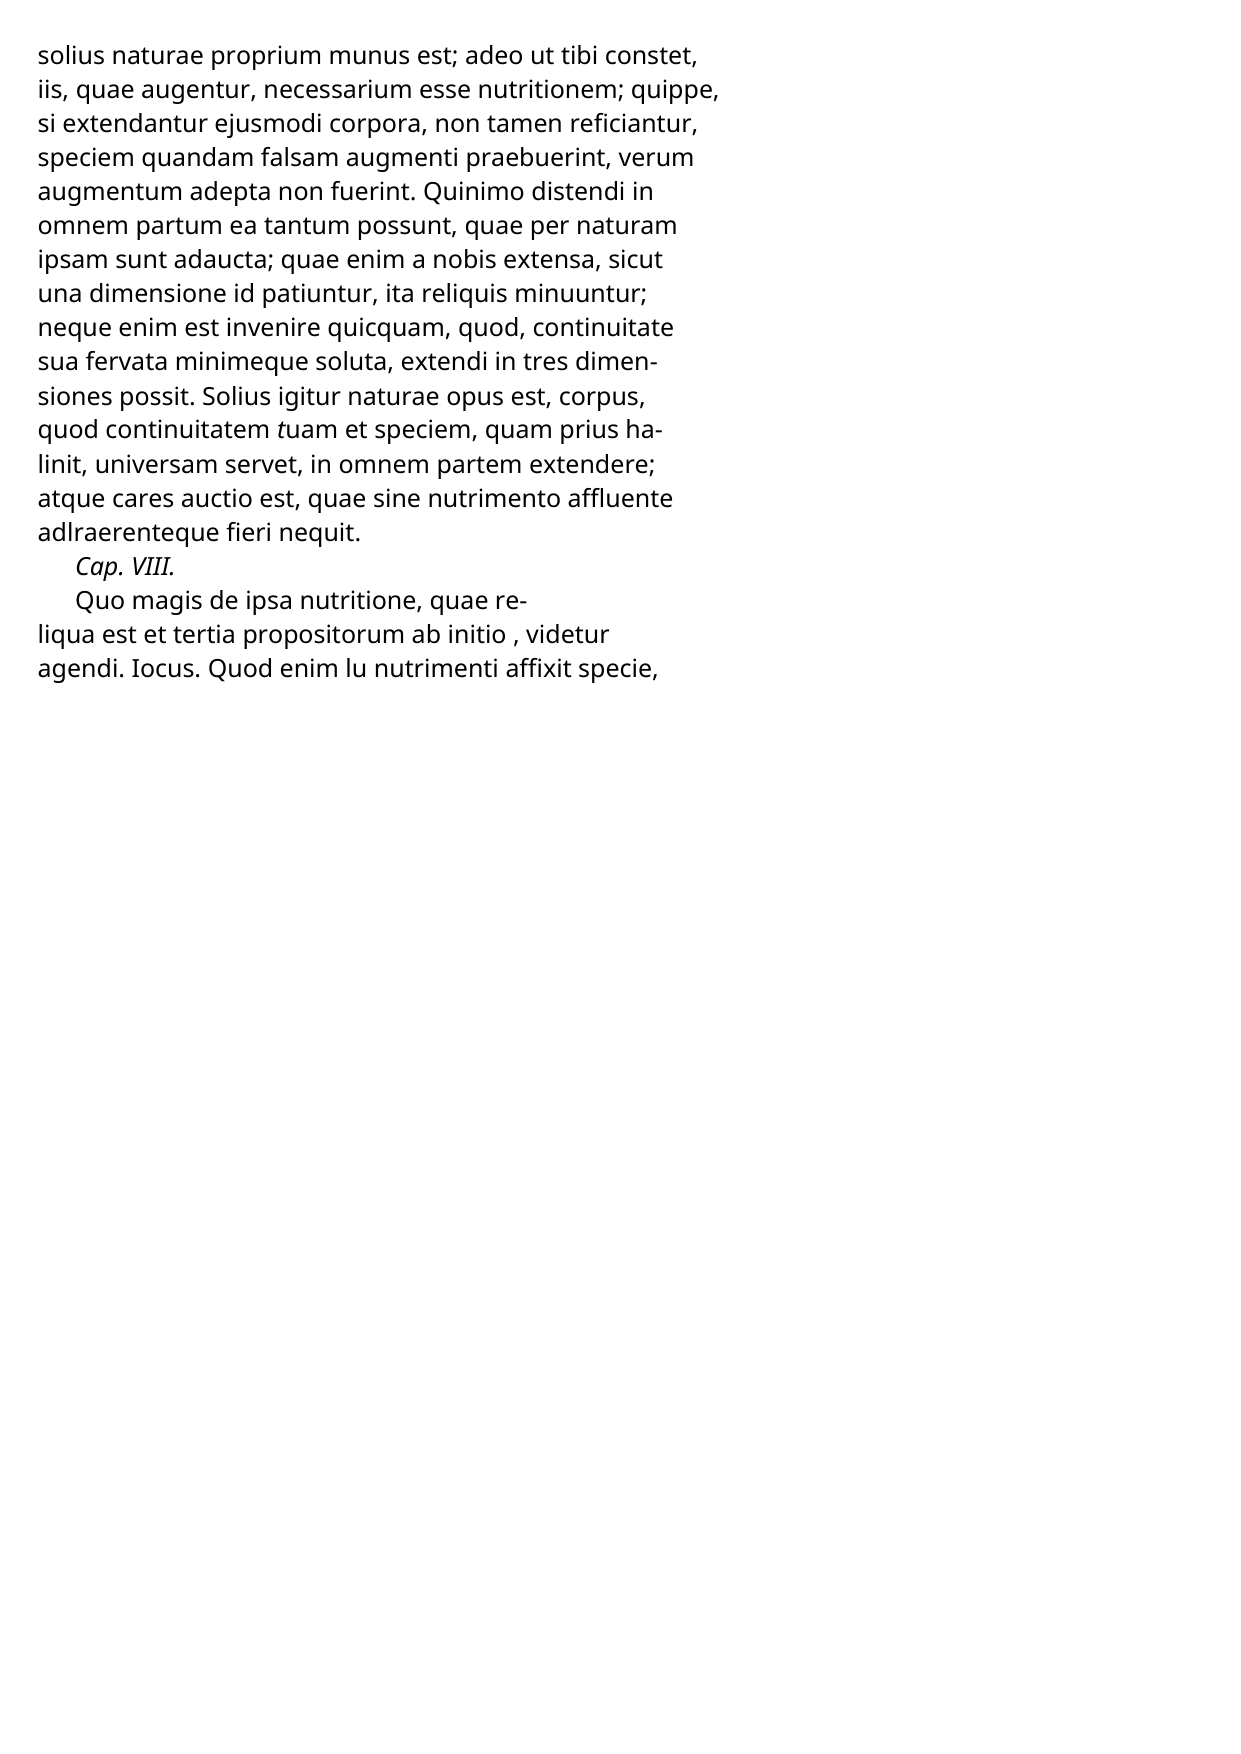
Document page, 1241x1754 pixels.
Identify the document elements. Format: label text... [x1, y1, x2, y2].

text Quo magis de ipsa nutritione, quae re- liqua est et tertia propositorum ab initio , videtur agendi. Iocus. Quod enim lu nutrimenti affixit specie, [37, 582, 1203, 685]
text solius naturae proprium munus est; adeo ut tibi constet, iis, quae augentur, necessarium esse nutritionem; quippe, si extendantur ejusmodi corpora, non tamen reficiantur, speciem quandam falsam augmenti praebuerint, verum augmentum adepta non fuerint. Quinimo distendi in omnem partum ea tantum possunt, quae per naturam ipsam sunt adaucta; quae enim a nobis extensa, sicut una dimensione id patiuntur, ita reliquis minuuntur; neque enim est invenire quicquam, quod, continuitate sua fervata minimeque soluta, extendi in tres dimen- siones possit. Solius igitur naturae opus est, corpus, quod continuitatem tuam et speciem, quam prius ha- linit, universam servet, in omnem partem extendere; atque cares auctio est, quae sine nutrimento affluente adlraerenteque fieri nequit. [37, 37, 1203, 548]
text Cap. VIII. [37, 548, 1203, 582]
